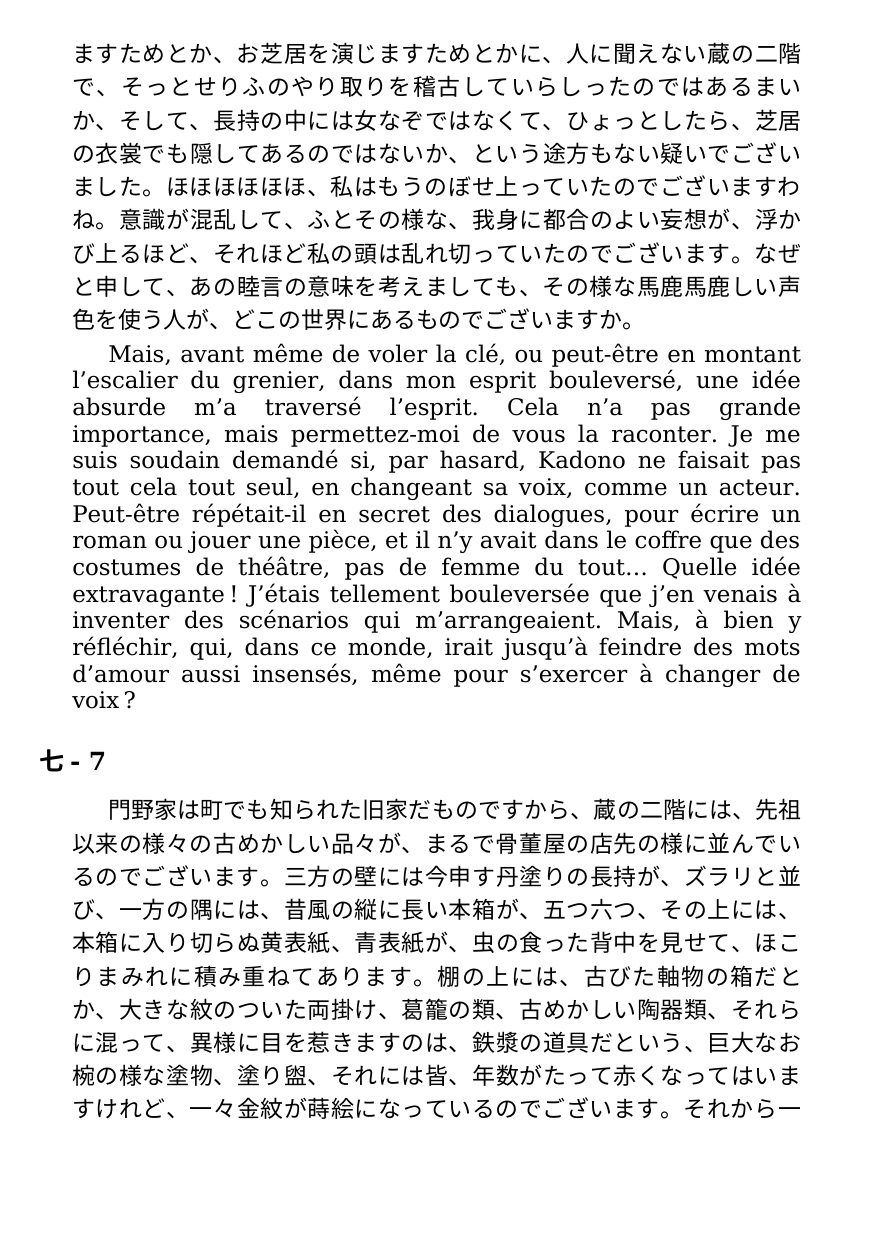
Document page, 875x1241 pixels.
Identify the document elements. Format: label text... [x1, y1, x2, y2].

subtitle 七 - 7 [36, 738, 838, 780]
text Mais, avant même de voler la clé, ou peut-être en montant l’escalier du grenier, dans mon esprit bouleversé, une idée absurde m’a traversé l’esprit. Cela n’a pas grande importance, mais permettez-moi de vous la raconter. Je me suis soudain demandé si, par hasard, Kadono ne faisait pas tout cela tout seul, en changeant sa voix, comme un acteur. Peut-être répétait-il en secret des dialogues, pour écrire un roman ou jouer une pièce, et il n’y avait dans le coffre que des costumes de théâtre, pas de femme du tout… Quelle idée extravagante ! J’étais tellement bouleversée que j’en venais à inventer des scénarios qui m’arrangeaient. Mais, à bien y réfléchir, qui, dans ce monde, irait jusqu’à feindre des mots d’amour aussi insensés, même pour s’exercer à changer de voix ? [72, 341, 802, 714]
text ますためとか、お芝居を演じますためとかに、人に聞えない蔵の二階で、そっとせりふのやり取りを稽古していらしったのではあるまいか、そして、長持の中には女なぞではなくて、ひょっとしたら、芝居の衣裳でも隠してあるのではないか、という途方もない疑いでございました。ほほほほほほ、私はもうのぼせ上っていたのでございますわね。意識が混乱して、ふとその様な、我身に都合のよい妄想が、浮かび上るほど、それほど私の頭は乱れ切っていたのでございます。なぜと申して、あの睦言の意味を考えましても、その様な馬鹿馬鹿しい声色を使う人が、どこの世界にあるものでございますか。 [72, 36, 802, 335]
text 門野家は町でも知られた旧家だものですから、蔵の二階には、先祖以来の様々の古めかしい品々が、まるで骨董屋の店先の様に並んでいるのでございます。三方の壁には今申す丹塗りの長持が、ズラリと並び、一方の隅には、昔風の縦に長い本箱が、五つ六つ、その上には、本箱に入り切らぬ黄表紙、青表紙が、虫の食った背中を見せて、ほこりまみれに積み重ねてあります。棚の上には、古びた軸物の箱だとか、大きな紋のついた両掛け、葛籠の類、古めかしい陶器類、それらに混って、異様に目を惹きますのは、鉄漿の道具だという、巨大なお椀の様な塗物、塗り盥、それには皆、年数がたって赤くなってはいますけれど、一々金紋が蒔絵になっているのでございます。それから一 [72, 792, 802, 1124]
